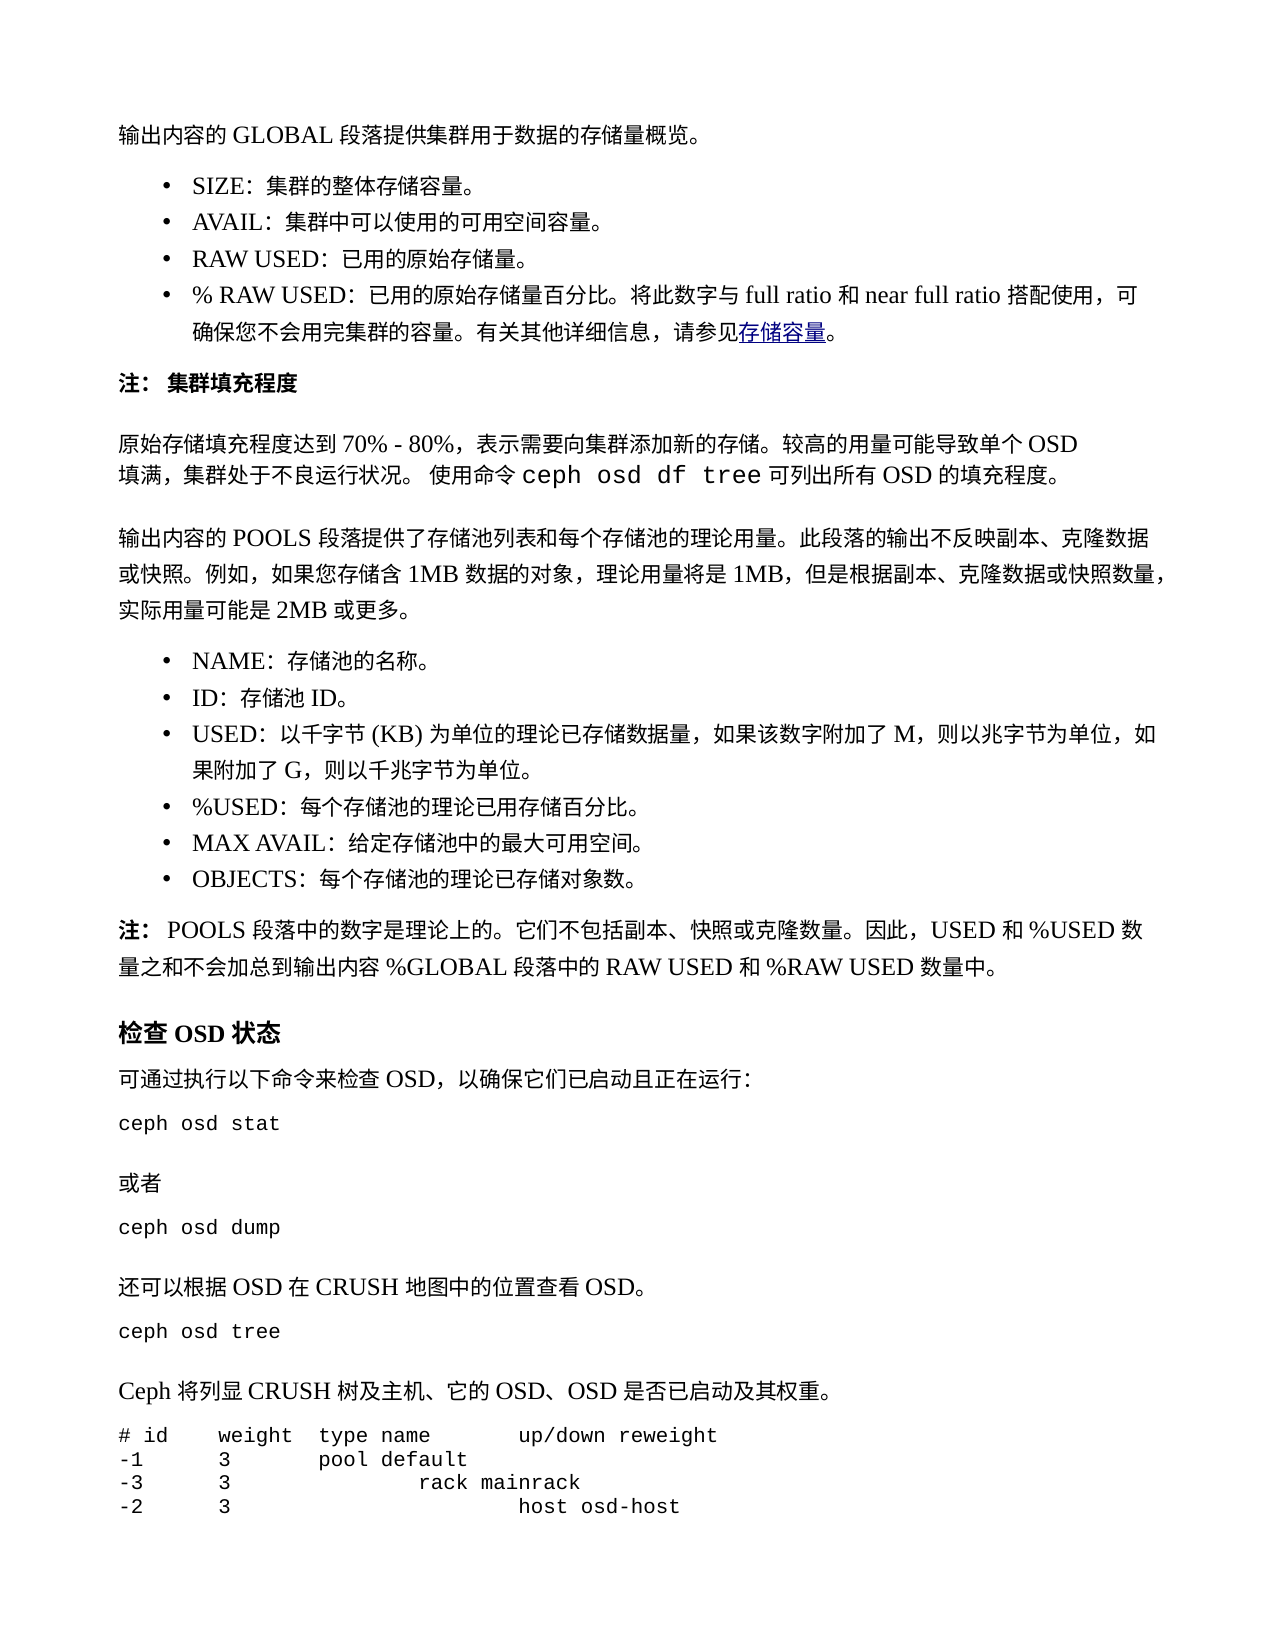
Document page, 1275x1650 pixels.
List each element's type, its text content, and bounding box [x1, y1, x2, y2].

text 输出内容的 GLOBAL 段落提供集群用于数据的存储量概览。 [118, 118, 1157, 150]
list SIZE：集群的整体存储容量。 [162, 169, 1157, 201]
list % RAW USED：已用的原始存储量百分比。将此数字与 full ratio 和 near full ratio 搭配使用，可确保您不会用完集群的容量。有关其他详细信息，请参见存储容量。 [162, 278, 1157, 346]
list MAX AVAIL：给定存储池中的最大可用空间。 [162, 826, 1157, 858]
text -3 3 rack mainrack [118, 1472, 1157, 1496]
text 注： POOLS 段落中的数字是理论上的。它们不包括副本、快照或克隆数量。因此，USED 和 %USED 数量之和不会加总到输出内容 %GLOBAL 段落中的 RAW USED 和 %RAW USED 数量中。 [118, 913, 1157, 981]
text # id weight type name up/down reweight [118, 1425, 1157, 1449]
text 注： 集群填充程度 [118, 366, 1098, 397]
list %USED：每个存储池的理论已用存储百分比。 [162, 790, 1157, 821]
text 输出内容的 POOLS 段落提供了存储池列表和每个存储池的理论用量。此段落的输出不反映副本、克隆数据或快照。例如，如果您存储含 1MB 数据的对象，理论用量将是 1MB，但是根据副本、克隆数据或快照数量，实际用量可能是 2MB 或更多。 [118, 521, 1157, 625]
text 或者 [118, 1166, 1157, 1198]
text 还可以根据 OSD 在 CRUSH 地图中的位置查看 OSD。 [118, 1270, 1157, 1302]
list AVAIL：集群中可以使用的可用空间容量。 [162, 205, 1157, 237]
text -1 3 pool default [118, 1449, 1157, 1472]
text 原始存储填充程度达到 70% - 80%，表示需要向集群添加新的存储。较高的用量可能导致单个 OSD 填满，集群处于不良运行状况。 使用命令 ceph osd df tree 可列出所有 OSD 的填充程度。 [118, 427, 1098, 491]
text ceph osd tree [118, 1321, 1157, 1345]
subtitle 检查 OSD 状态 [118, 1013, 1157, 1049]
list OBJECTS：每个存储池的理论已存储对象数。 [162, 862, 1157, 894]
text 可通过执行以下命令来检查 OSD，以确保它们已启动且正在运行： [118, 1062, 1157, 1094]
text -2 3 host osd-host [118, 1496, 1157, 1520]
list USED：以千字节 (KB) 为单位的理论已存储数据量，如果该数字附加了 M，则以兆字节为单位，如果附加了 G，则以千兆字节为单位。 [162, 717, 1157, 785]
text ceph osd stat [118, 1113, 1157, 1137]
text Ceph 将列显 CRUSH 树及主机、它的 OSD、OSD 是否已启动及其权重。 [118, 1374, 1157, 1406]
text ceph osd dump [118, 1217, 1157, 1241]
list ID：存储池 ID。 [162, 681, 1157, 712]
list NAME：存储池的名称。 [162, 644, 1157, 676]
list RAW USED：已用的原始存储量。 [162, 242, 1157, 273]
